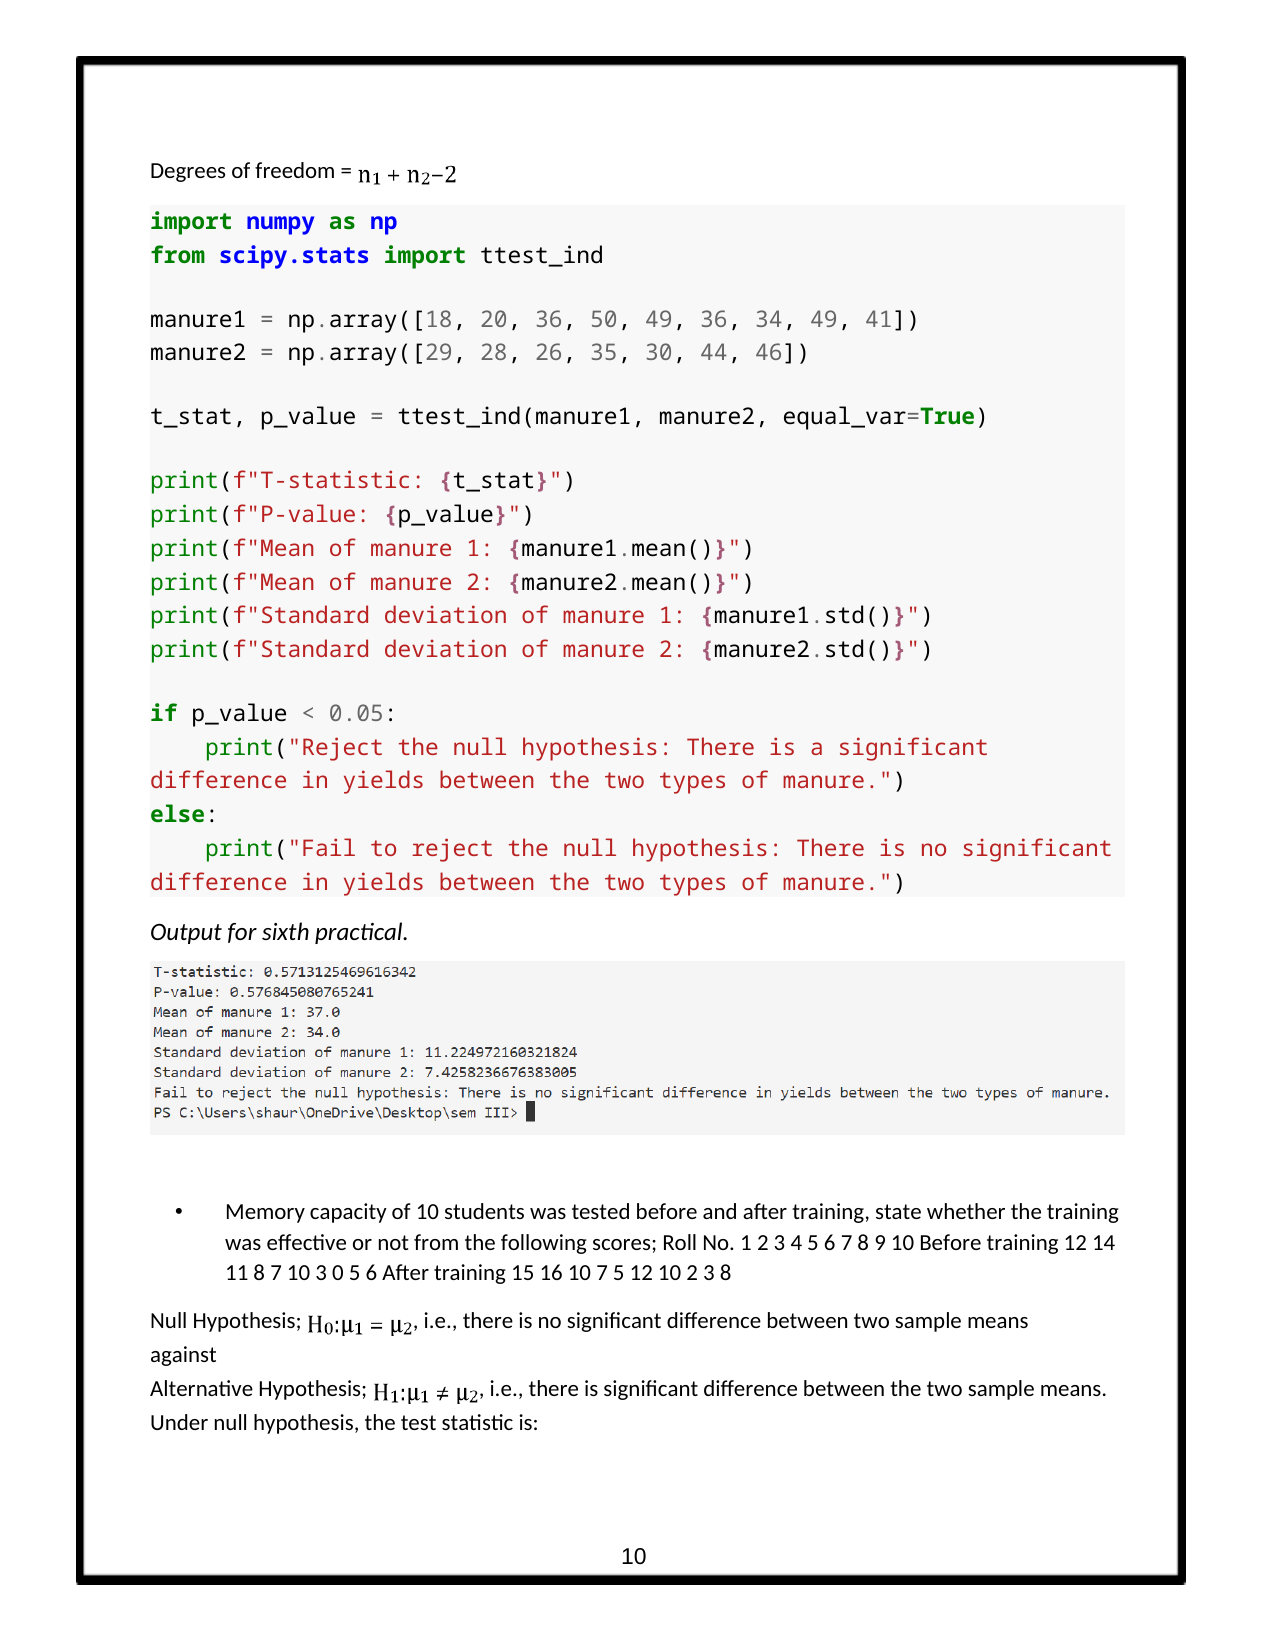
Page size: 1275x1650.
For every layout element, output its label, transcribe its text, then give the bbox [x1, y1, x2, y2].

text [458, 155, 1125, 186]
text import numpy as np from scipy.stats import ttest_ind manure1 = np.array([18, 20, 36, 50, 49, 36, 34, 49, 41]) manure2 = np.array([29, 28, 26, 35, 30, 44, 46]) t_stat, p_value = ttest_ind(manure1, manure2, equal_var=True) print(f"T-statistic: {t_stat}") print(f"P-value: {p_value}") print(f"Mean of manure 1: {manure1.mean()}") print(f"Mean of manure 2: {manure2.mean()}") print(f"Standard deviation of manure 1: {manure1.std()}") print(f"Standard deviation of manure 2: {manure2.std()}") if p_value < 0.05: print("Reject the null hypothesis: There is a significant difference in yields between the two types of manure.") else: print("Fail to reject the null hypothesis: There is no significant difference in yields between the two types of manure.") [150, 205, 1125, 897]
list Memory capacity of 10 students was tested before and after training, state whether the training was effective or not from the following scores; Roll No. 1 2 3 4 5 6 7 8 9 10 Before training 12 14 11 8 7 10 3 0 5 6 After training 15 16 10 7 5 12 10 2 3 8 [175, 1197, 1125, 1286]
picture [76, 56, 1186, 1585]
text Degrees of freedom = [150, 155, 357, 186]
text Null Hypothesis; , i.e., there is no significant difference between two sample means against Alternative Hypothesis; , i.e., there is significant difference between the two sample means. Under null hypothesis, the test statistic is: [150, 1305, 1125, 1436]
text Output for sixth practical. [150, 916, 1125, 947]
